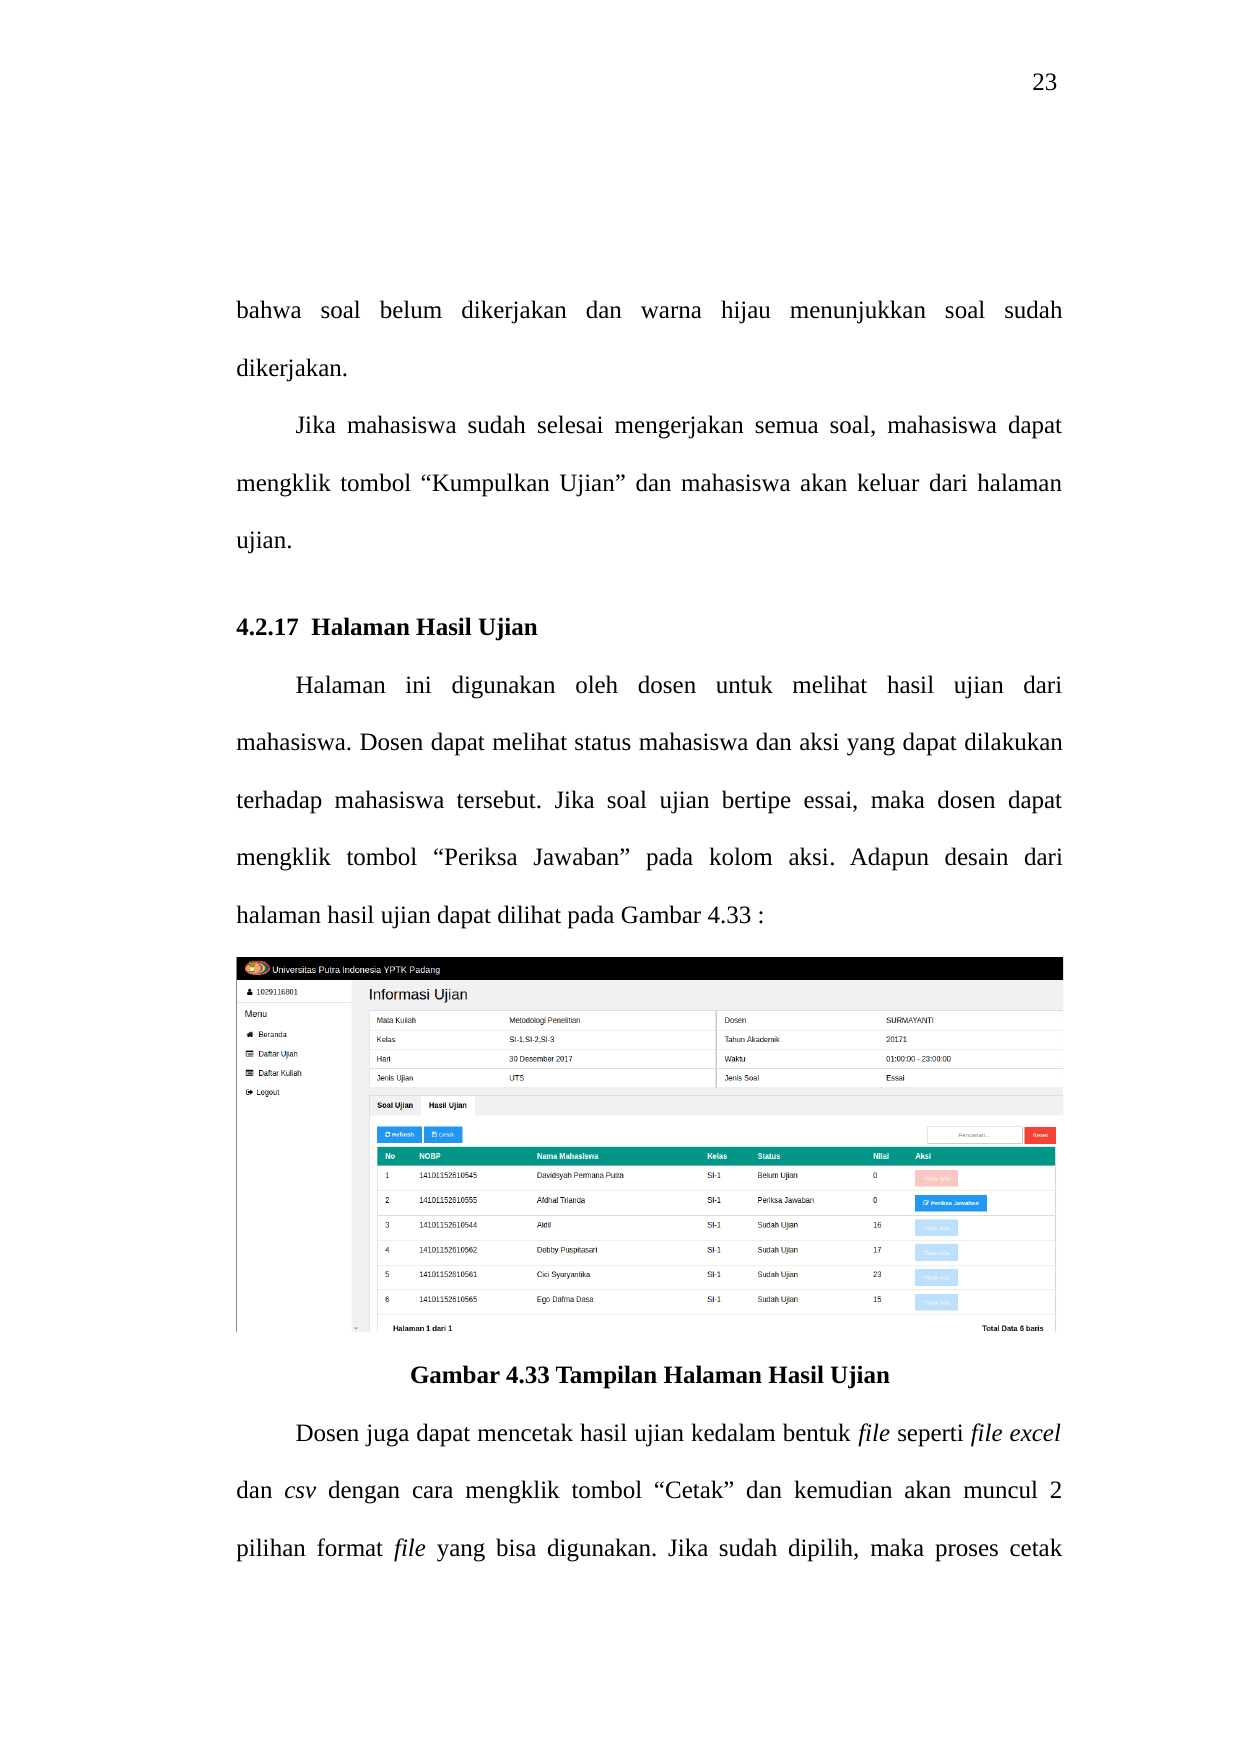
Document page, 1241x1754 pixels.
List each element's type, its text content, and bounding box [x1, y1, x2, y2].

text bahwa soal belum dikerjakan dan warna hijau menunjukkan soal sudah dikerjakan. [236, 295, 1063, 382]
picture [236, 957, 1064, 1332]
text Gambar 4.33 Tampilan Halaman Hasil Ujian [236, 1332, 1063, 1389]
text Dosen juga dapat mencetak hasil ujian kedalam bentuk file seperti file excel dan csv dengan cara mengklik tombol “Cetak” dan kemudian akan muncul 2 pilihan format file yang bisa digunakan. Jika sudah dipilih, maka proses cetak [236, 1418, 1063, 1561]
text Jika mahasiswa sudah selesai mengerjakan semua soal, mahasiswa dapat mengklik tombol “Kumpulkan Ujian” dan mahasiswa akan keluar dari halaman ujian. [236, 410, 1063, 554]
subtitle 4.2.17 Halaman Hasil Ujian [236, 612, 1063, 641]
text Halaman ini digunakan oleh dosen untuk melihat hasil ujian dari mahasiswa. Dosen dapat melihat status mahasiswa dan aksi yang dapat dilakukan terhadap mahasiswa tersebut. Jika soal ujian bertipe essai, maka dosen dapat mengklik tombol “Periksa Jawaban” pada kolom aksi. Adapun desain dari halaman hasil ujian dapat dilihat pada Gambar 4.33 : [236, 670, 1063, 928]
